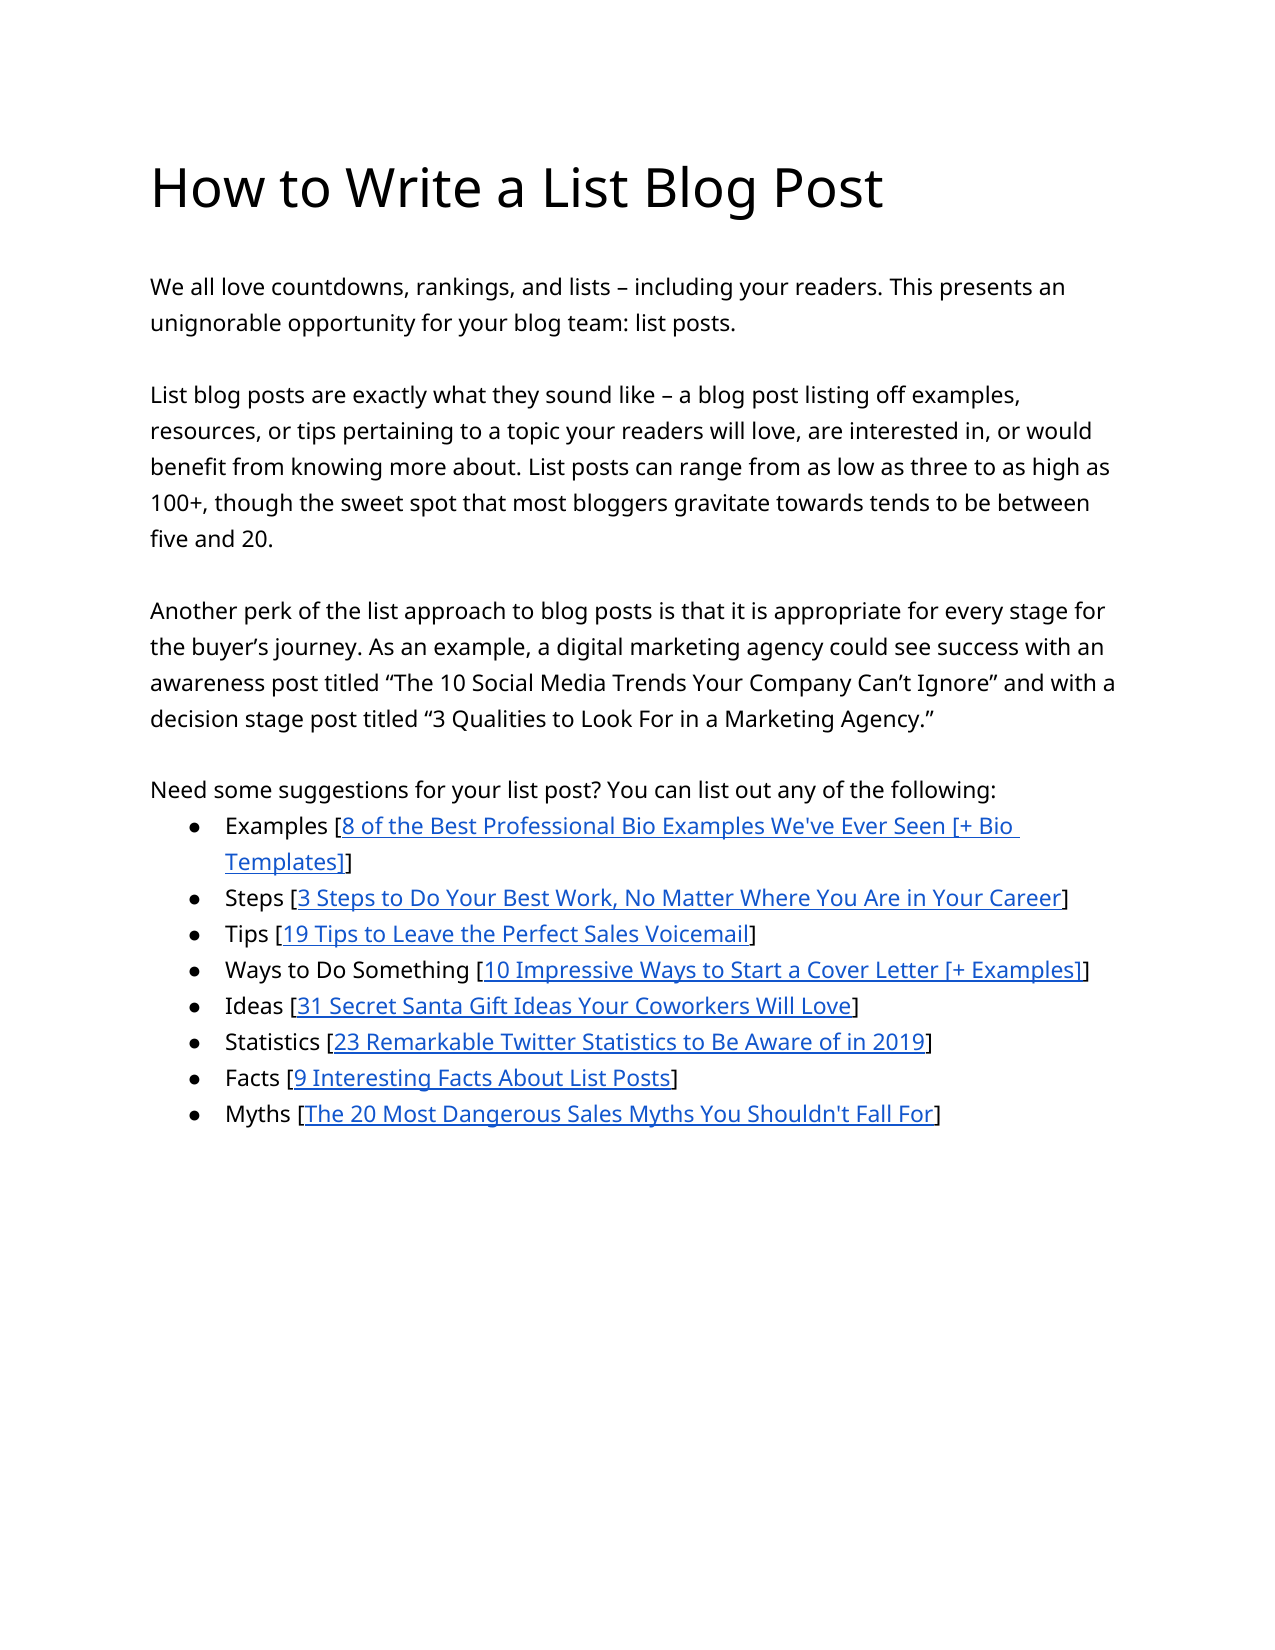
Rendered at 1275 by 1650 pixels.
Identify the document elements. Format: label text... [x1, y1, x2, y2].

list Facts [9 Interesting Facts About List Posts] [187, 1062, 1125, 1093]
list Statistics [23 Remarkable Twitter Statistics to Be Aware of in 2019] [187, 1026, 1125, 1057]
text We all love countdowns, rankings, and lists – including your readers. This presents an unignorable opportunity for your blog team: list posts. [150, 271, 1125, 338]
list Tips [19 Tips to Leave the Perfect Sales Voicemail] [187, 918, 1125, 949]
list Ways to Do Something [10 Impressive Ways to Start a Cover Letter [+ Examples]] [187, 954, 1125, 985]
list Myths [The 20 Most Dangerous Sales Myths You Shouldn't Fall For] [187, 1098, 1125, 1129]
list Steps [3 Steps to Do Your Best Work, No Matter Where You Are in Your Career] [187, 882, 1125, 913]
list Ideas [31 Secret Santa Gift Ideas Your Coworkers Will Love] [187, 990, 1125, 1021]
title How to Write a List Blog Post [150, 150, 1125, 224]
text Need some suggestions for your list post? You can list out any of the following: [150, 774, 1125, 806]
text List blog posts are exactly what they sound like – a blog post listing off examples, resources, or tips pertaining to a topic your readers will love, are interested in, or would benefit from knowing more about. List posts can range from as low as three to as high as 100+, though the sweet spot that most bloggers gravitate towards tends to be between five and 20. [150, 379, 1125, 554]
list Examples [8 of the Best Professional Bio Examples We've Ever Seen [+ Bio Templates]] [187, 810, 1125, 877]
text Another perk of the list approach to blog posts is that it is appropriate for every stage for the buyer’s journey. As an example, a digital marketing agency could see success with an awareness post titled “The 10 Social Media Trends Your Company Can’t Ignore” and with a decision stage post titled “3 Qualities to Look For in a Marketing Agency.” [150, 595, 1125, 734]
